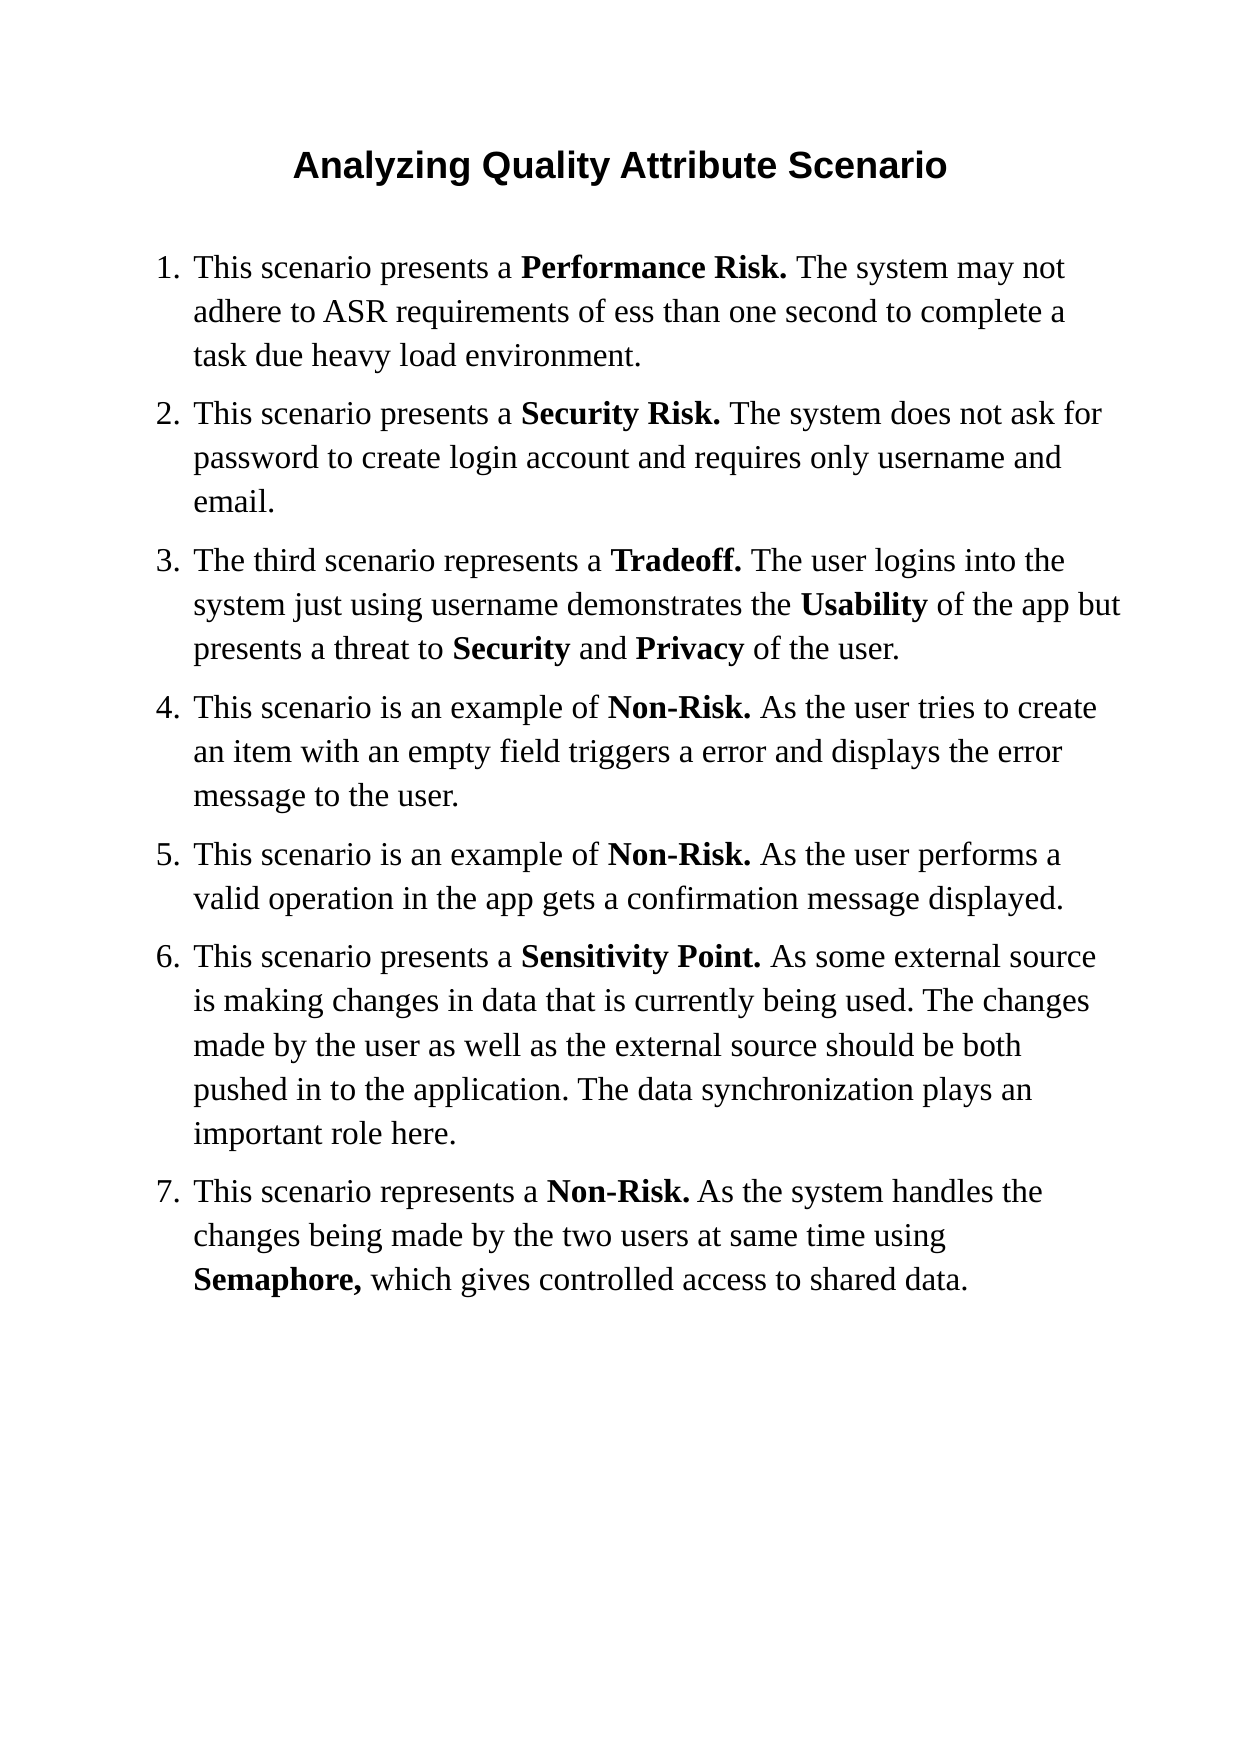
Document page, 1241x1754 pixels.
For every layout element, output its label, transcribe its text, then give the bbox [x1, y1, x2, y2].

list This scenario is an example of Non-Risk. As the user performs a valid operation in the app gets a confirmation message displayed. [156, 834, 1122, 916]
list This scenario presents a Sensitivity Point. As some external source is making changes in data that is currently being used. The changes made by the user as well as the external source should be both pushed in to the application. The data synchronization plays an important role here. [156, 937, 1122, 1151]
subtitle Analyzing Quality Attribute Scenario [118, 143, 1122, 187]
list This scenario is an example of Non-Risk. As the user tries to create an item with an empty field triggers a error and displays the error message to the user. [156, 687, 1122, 814]
list The third scenario represents a Tradeoff. The user logins into the system just using username demonstrates the Usability of the app but presents a threat to Security and Privacy of the user. [156, 540, 1122, 667]
list This scenario presents a Performance Risk. The system may not adhere to ASR requirements of ess than one second to complete a task due heavy load environment. [156, 247, 1122, 373]
list This scenario presents a Security Risk. The system does not ask for password to create login account and requires only username and email. [156, 394, 1122, 520]
list This scenario represents a Non-Risk. As the system handles the changes being made by the two users at same time using Semaphore, which gives controlled access to shared data. [156, 1172, 1122, 1298]
